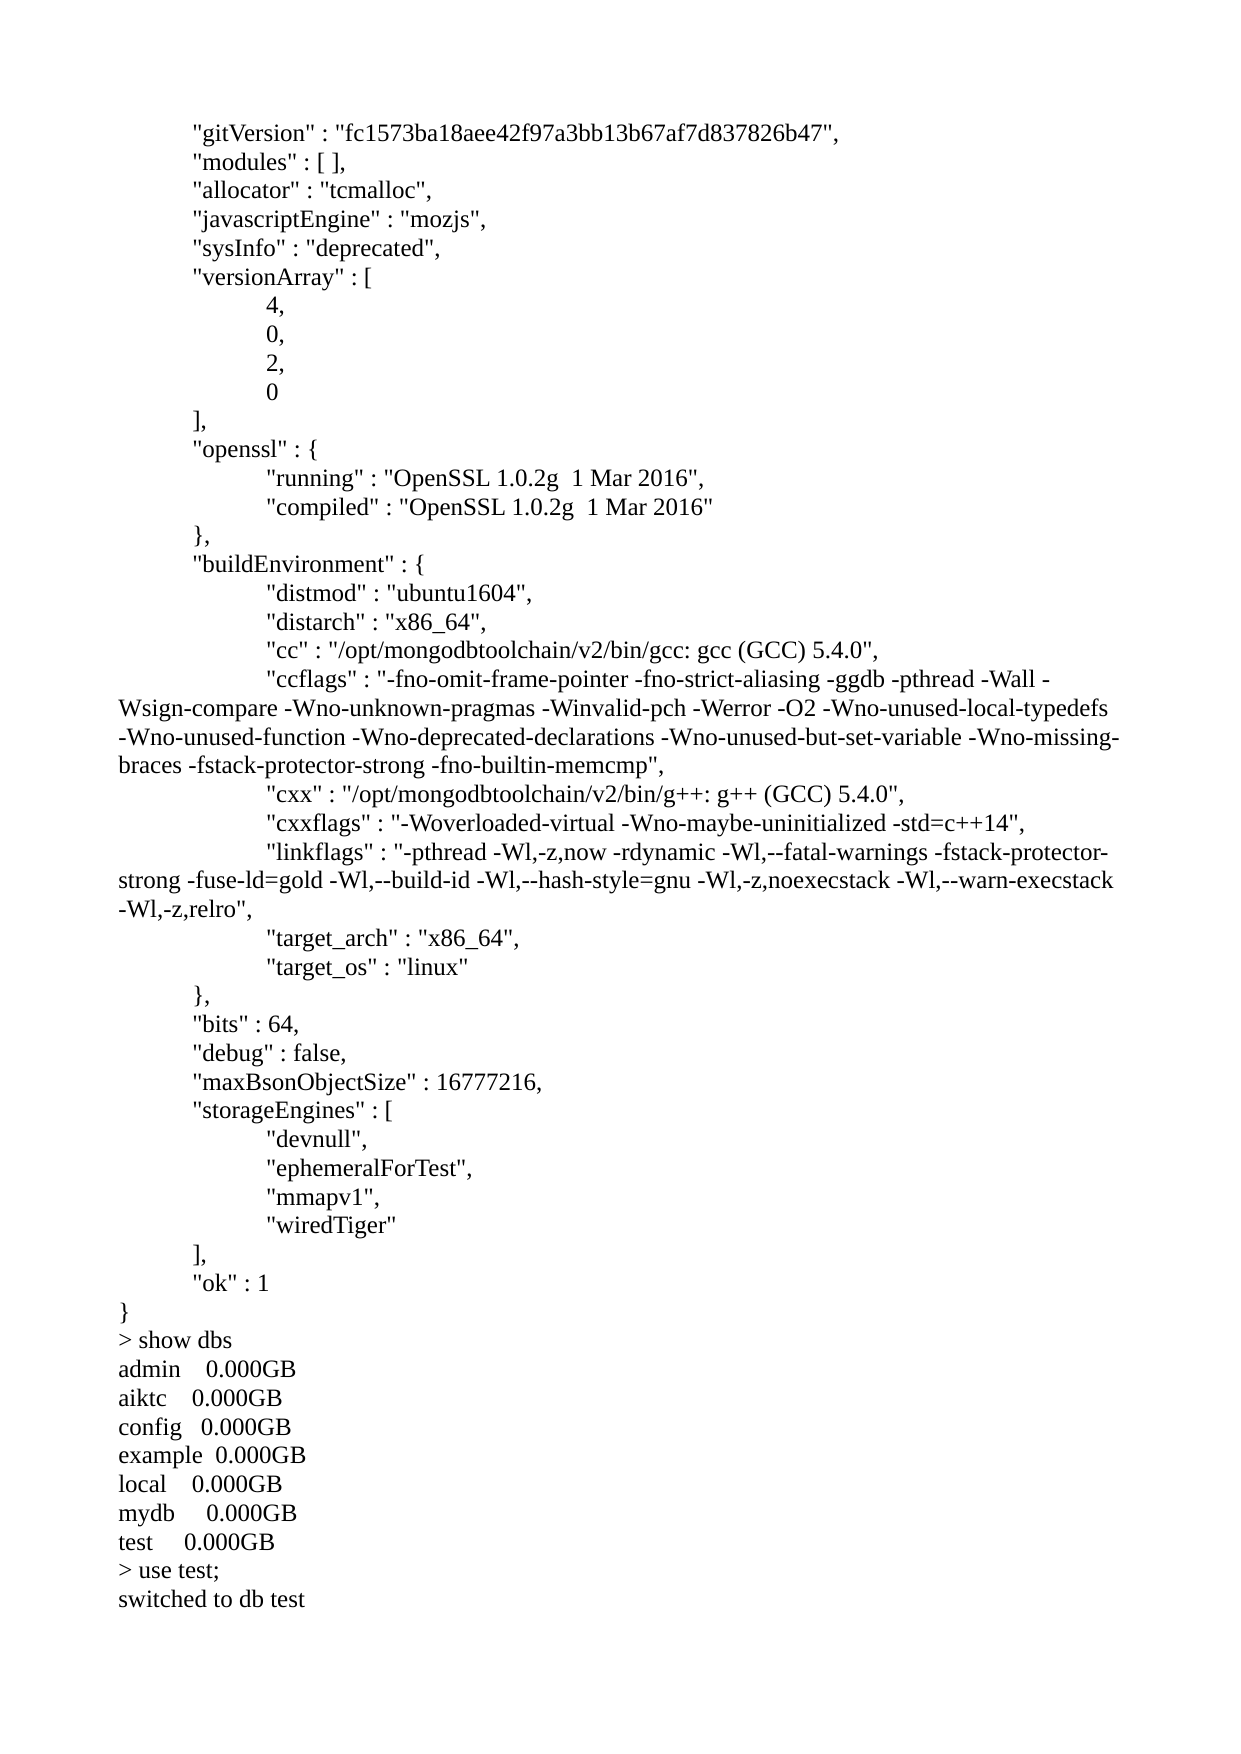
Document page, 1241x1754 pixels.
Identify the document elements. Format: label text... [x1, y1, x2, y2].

text "mmapv1", [118, 1182, 1122, 1211]
text "compiled" : "OpenSSL 1.0.2g 1 Mar 2016" [118, 492, 1122, 521]
text "bits" : 64, [118, 1009, 1122, 1038]
text 4, [118, 291, 1122, 319]
text > use test; [118, 1556, 1122, 1584]
text > show dbs [118, 1326, 1122, 1354]
text "allocator" : "tcmalloc", [118, 176, 1122, 204]
text "buildEnvironment" : { [118, 549, 1122, 578]
text ], [118, 1239, 1122, 1268]
text } [118, 1297, 1122, 1326]
text "debug" : false, [118, 1038, 1122, 1067]
text "linkflags" : "-pthread -Wl,-z,now -rdynamic -Wl,--fatal-warnings -fstack-protector-strong -fuse-ld=gold -Wl,--build-id -Wl,--hash-style=gnu -Wl,-z,noexecstack -Wl,--warn-execstack -Wl,-z,relro", [118, 837, 1122, 923]
text "devnull", [118, 1124, 1122, 1153]
text "ccflags" : "-fno-omit-frame-pointer -fno-strict-aliasing -ggdb -pthread -Wall -Wsign-compare -Wno-unknown-pragmas -Winvalid-pch -Werror -O2 -Wno-unused-local-typedefs -Wno-unused-function -Wno-deprecated-declarations -Wno-unused-but-set-variable -Wno-missing-braces -fstack-protector-strong -fno-builtin-memcmp", [118, 664, 1122, 779]
text "running" : "OpenSSL 1.0.2g 1 Mar 2016", [118, 463, 1122, 492]
text "javascriptEngine" : "mozjs", [118, 204, 1122, 233]
text 2, [118, 348, 1122, 377]
text "target_os" : "linux" [118, 952, 1122, 981]
text "wiredTiger" [118, 1211, 1122, 1239]
text "distmod" : "ubuntu1604", [118, 578, 1122, 607]
text "storageEngines" : [ [118, 1096, 1122, 1124]
text mydb 0.000GB [118, 1498, 1122, 1527]
text aiktc 0.000GB [118, 1383, 1122, 1412]
text "ephemeralForTest", [118, 1153, 1122, 1182]
text "distarch" : "x86_64", [118, 607, 1122, 636]
text "maxBsonObjectSize" : 16777216, [118, 1067, 1122, 1096]
text "ok" : 1 [118, 1268, 1122, 1297]
text admin 0.000GB [118, 1354, 1122, 1383]
text "gitVersion" : "fc1573ba18aee42f97a3bb13b67af7d837826b47", [118, 118, 1122, 147]
text "cxxflags" : "-Woverloaded-virtual -Wno-maybe-uninitialized -std=c++14", [118, 808, 1122, 837]
text "sysInfo" : "deprecated", [118, 233, 1122, 262]
text switched to db test [118, 1584, 1122, 1613]
text "cc" : "/opt/mongodbtoolchain/v2/bin/gcc: gcc (GCC) 5.4.0", [118, 636, 1122, 664]
text }, [118, 981, 1122, 1009]
text "cxx" : "/opt/mongodbtoolchain/v2/bin/g++: g++ (GCC) 5.4.0", [118, 779, 1122, 808]
text "versionArray" : [ [118, 262, 1122, 291]
text example 0.000GB [118, 1441, 1122, 1469]
text config 0.000GB [118, 1412, 1122, 1441]
text "modules" : [ ], [118, 147, 1122, 176]
text }, [118, 521, 1122, 549]
text "openssl" : { [118, 434, 1122, 463]
text 0, [118, 319, 1122, 348]
text ], [118, 406, 1122, 434]
text test 0.000GB [118, 1527, 1122, 1556]
text local 0.000GB [118, 1469, 1122, 1498]
text "target_arch" : "x86_64", [118, 923, 1122, 952]
text 0 [118, 377, 1122, 406]
